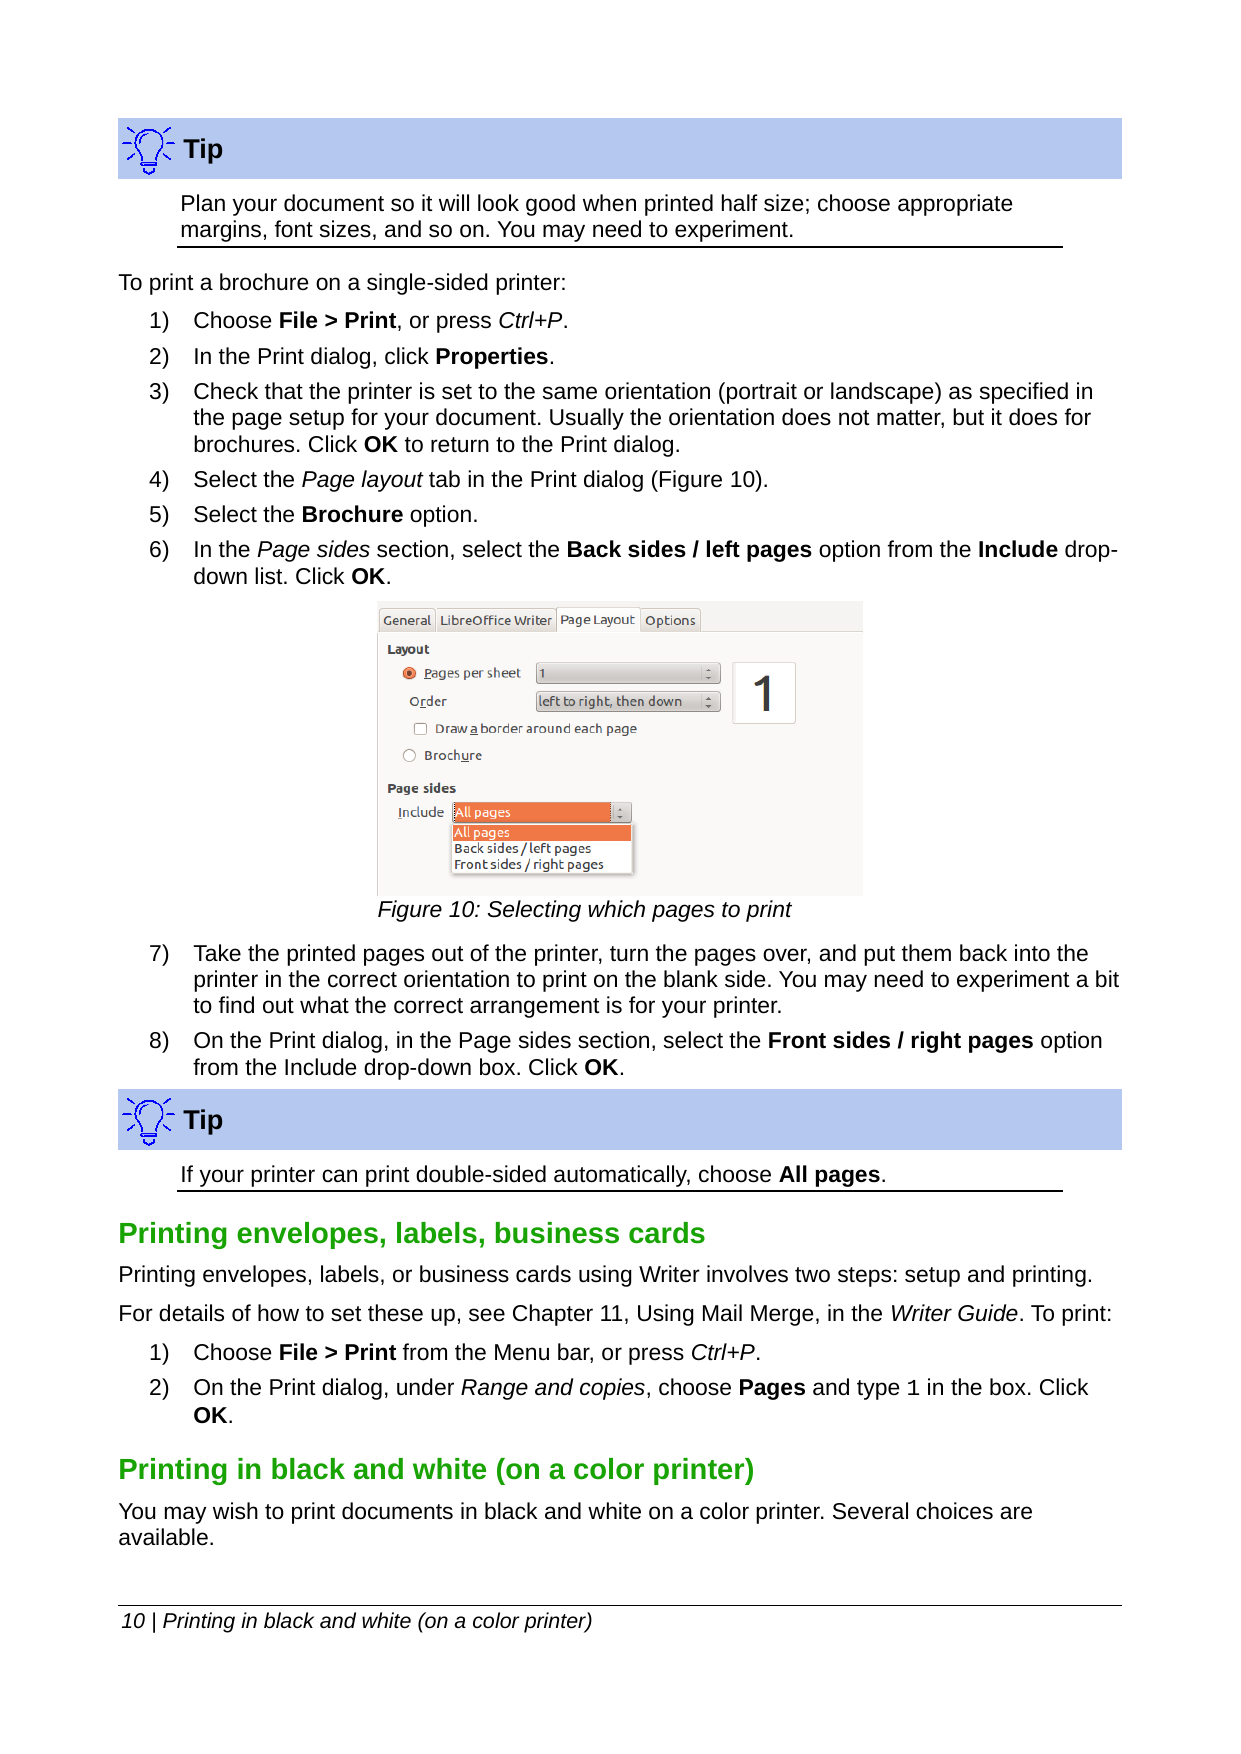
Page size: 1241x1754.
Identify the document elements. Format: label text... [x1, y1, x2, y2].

list Select the Brochure option. [169, 501, 1122, 527]
subtitle Printing envelopes, labels, business cards [118, 1216, 1122, 1249]
list On the Print dialog, under Range and copies, choose Pages and type 1 in the box. Click OK. [169, 1374, 1122, 1429]
subtitle Printing in black and white (on a color printer) [118, 1452, 1122, 1486]
list Choose File > Print from the Menu bar, or press Ctrl+P. [169, 1339, 1122, 1365]
text Plan your document so it will look good when printed half size; choose appropriate margins, font sizes, and so on. You may need to experiment. [177, 187, 1063, 246]
list Choose File > Print, or press Ctrl+P. [169, 307, 1122, 334]
text If your printer can print double-sided automatically, choose All pages. [177, 1158, 1063, 1190]
picture [119, 1090, 179, 1150]
list To print a brochure on a single-sided printer: [118, 269, 1122, 295]
subtitle Tip [118, 118, 1122, 179]
list Select the Page layout tab in the Print dialog (Figure 10). [169, 466, 1122, 492]
picture [119, 119, 179, 179]
list Take the printed pages out of the printer, turn the pages over, and put them back into the printer in the correct orientation to print on the blank side. You may need to experiment a bit to find out what the correct arrangement is for your printer. [169, 939, 1122, 1019]
subtitle Tip [118, 1089, 1122, 1150]
list In the Print dialog, click Properties. [169, 343, 1122, 369]
list In the Page sides section, select the Back sides / left pages option from the Include drop-down list. Click OK. [169, 536, 1122, 589]
list For details of how to set these up, see Chapter 11, Using Mail Merge, in the Writer Guide. To print: [118, 1300, 1122, 1326]
list On the Print dialog, in the Page sides section, select the Front sides / right pages option from the Include drop-down box. Click OK. [169, 1027, 1122, 1080]
text You may wish to print documents in black and white on a color printer. Several choices are available. [118, 1498, 1122, 1550]
picture [377, 601, 863, 896]
text Printing envelopes, labels, or business cards using Writer involves two steps: setup and printing. [118, 1261, 1122, 1287]
text Figure 10: Selecting which pages to print [377, 896, 863, 922]
list Check that the printer is set to the same orientation (portrait or landscape) as specified in the page setup for your document. Usually the orientation does not matter, but it does for brochures. Click OK to return to the Print dialog. [169, 378, 1122, 457]
